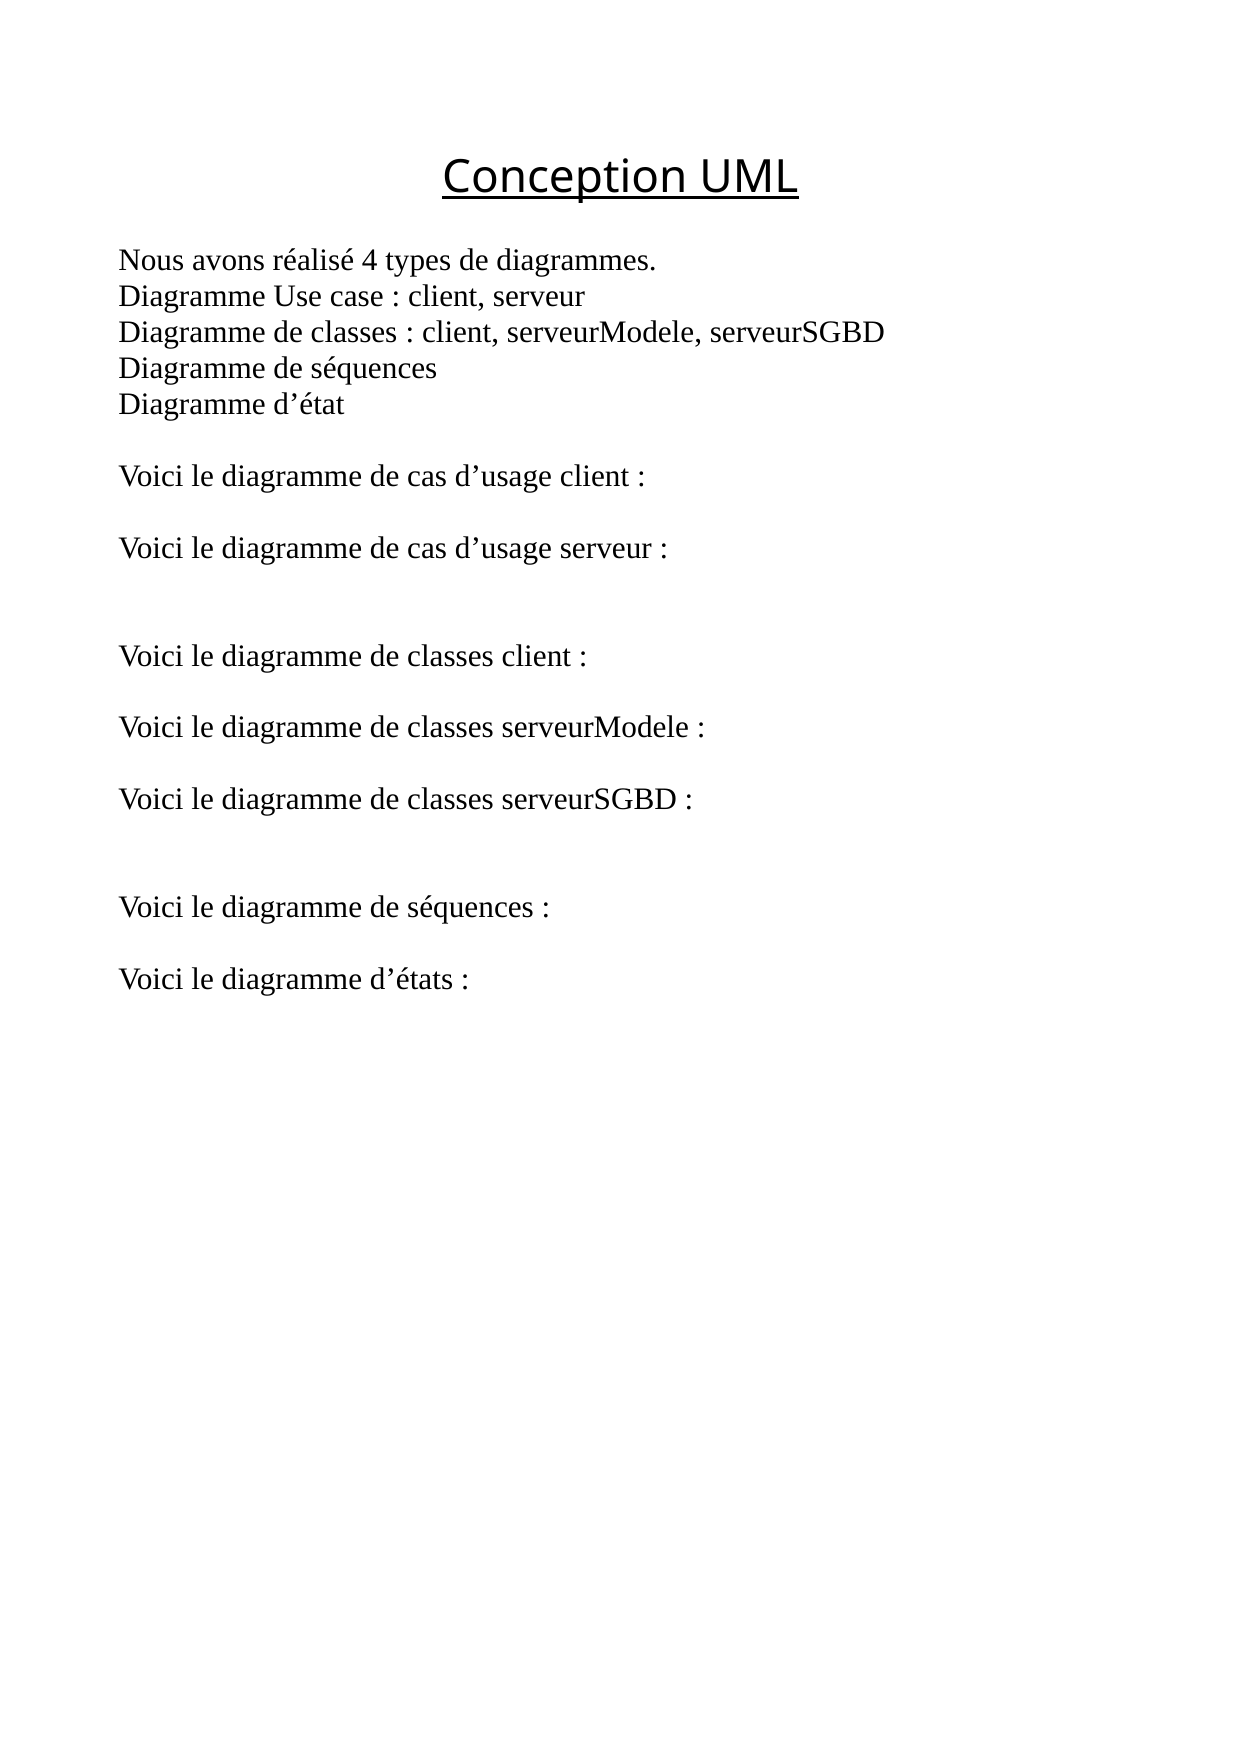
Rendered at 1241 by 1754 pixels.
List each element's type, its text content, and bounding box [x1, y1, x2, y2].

text Voici le diagramme d’états : [118, 960, 1122, 996]
subtitle Conception UML [118, 143, 1122, 206]
text Voici le diagramme de classes client : [118, 637, 1122, 673]
text Diagramme de classes : client, serveurModele, serveurSGBD [118, 313, 1122, 349]
text Diagramme d’état [118, 385, 1122, 421]
text Voici le diagramme de classes serveurModele : [118, 709, 1122, 744]
text Voici le diagramme de classes serveurSGBD : [118, 781, 1122, 816]
text Voici le diagramme de cas d’usage serveur : [118, 529, 1122, 565]
text Diagramme de séquences [118, 349, 1122, 385]
text Voici le diagramme de séquences : [118, 888, 1122, 924]
text Voici le diagramme de cas d’usage client : [118, 457, 1122, 493]
text Diagramme Use case : client, serveur [118, 277, 1122, 313]
text Nous avons réalisé 4 types de diagrammes. [118, 241, 1122, 277]
